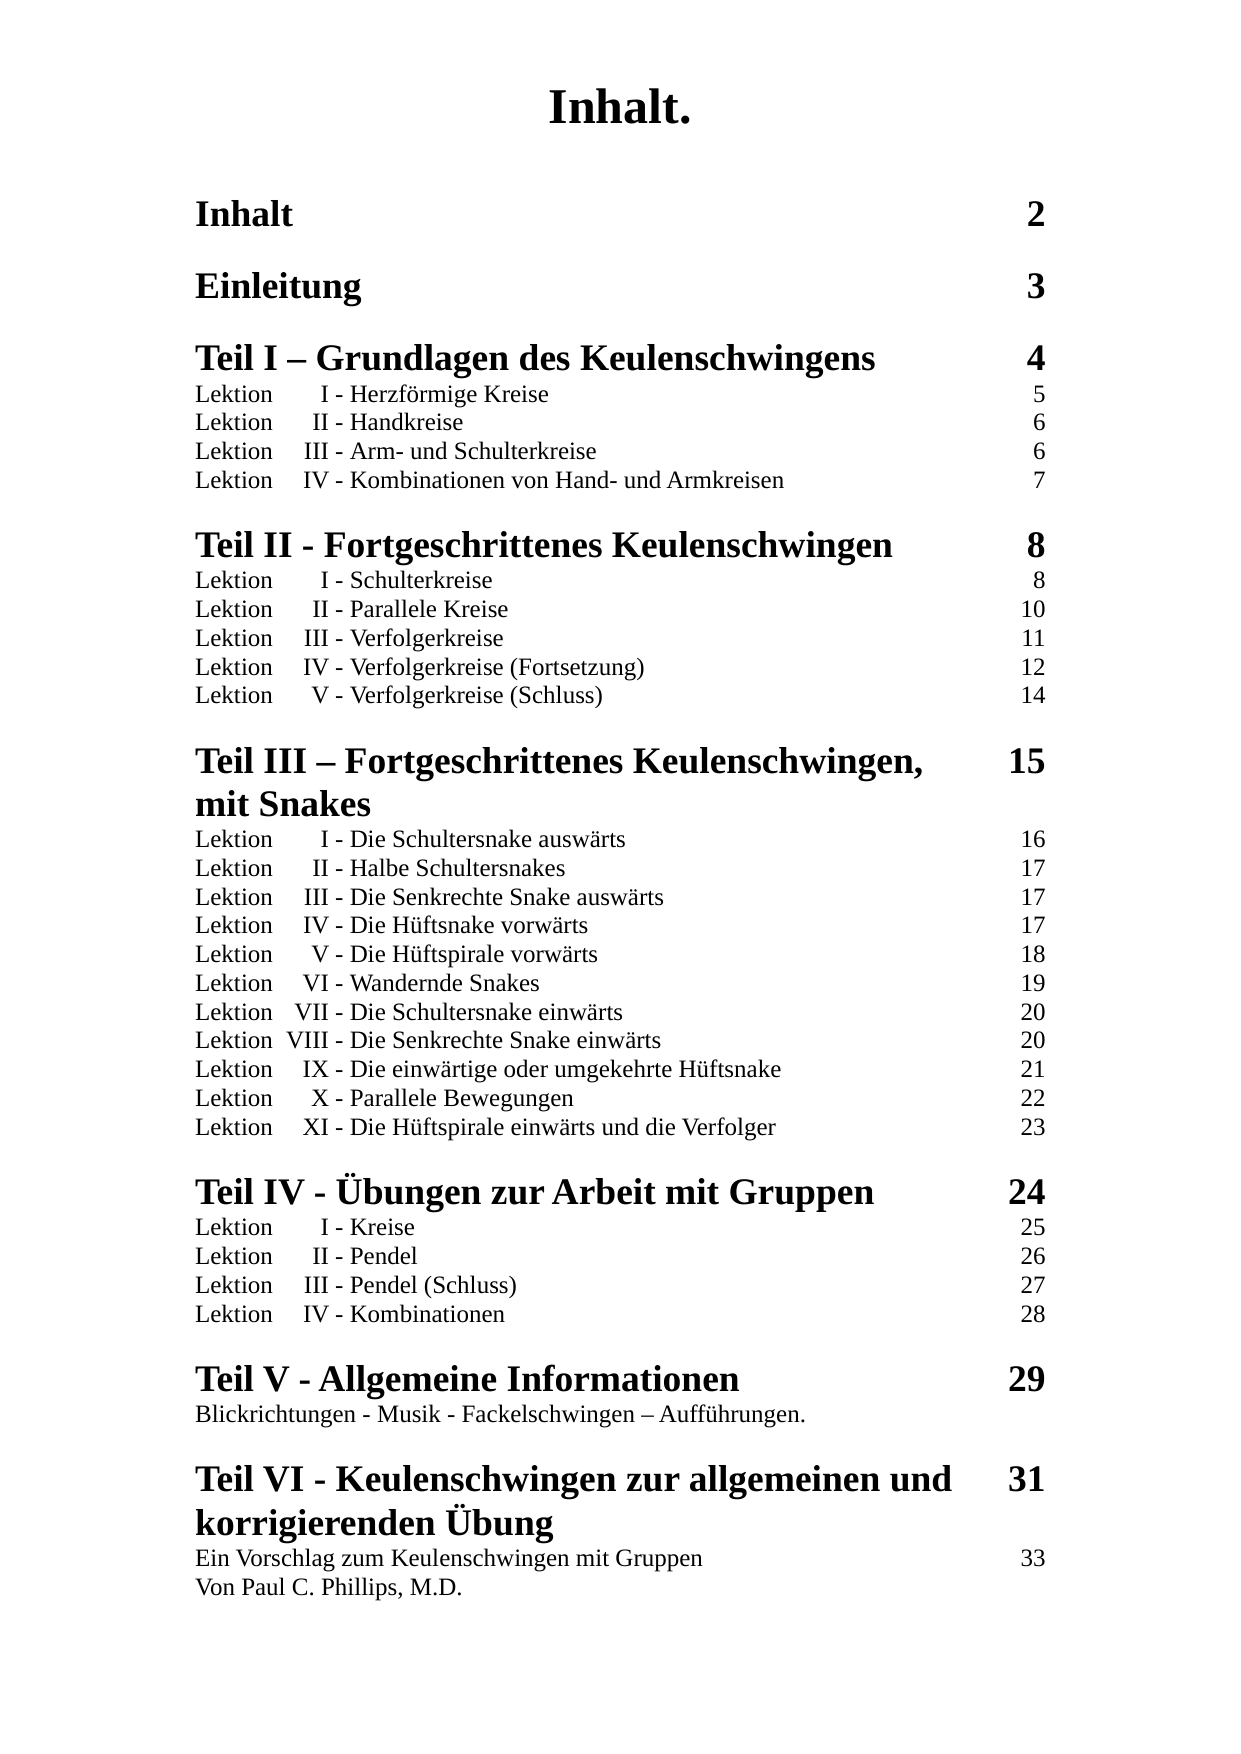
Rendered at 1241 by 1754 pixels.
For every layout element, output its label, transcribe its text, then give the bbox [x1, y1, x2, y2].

table_cell [984, 1399, 1045, 1428]
table_cell Lektion [195, 1241, 279, 1270]
table_cell V - [279, 939, 349, 968]
table_cell 29 [984, 1356, 1045, 1399]
table_cell [195, 1141, 984, 1169]
table_cell [984, 494, 1045, 522]
table_cell Schulterkreise [350, 566, 984, 594]
table_cell Kombinationen [350, 1299, 984, 1327]
table_cell 22 [984, 1083, 1045, 1112]
table_cell II - [279, 408, 349, 436]
table_cell Die Schultersnake auswärts [350, 824, 984, 853]
table_cell 28 [984, 1299, 1045, 1327]
table_cell III - [279, 623, 349, 652]
table_cell Lektion [195, 997, 279, 1026]
table_cell 15 [984, 738, 1045, 824]
table_cell IV - [279, 465, 349, 494]
table_cell Teil III – Fortgeschrittenes Keulenschwingen, mit Snakes [195, 738, 984, 824]
table_cell 20 [984, 997, 1045, 1026]
table_cell 21 [984, 1054, 1045, 1083]
table_cell 17 [984, 911, 1045, 939]
table_cell Lektion [195, 968, 279, 997]
table_cell 5 [984, 379, 1045, 407]
table_cell Lektion [195, 623, 279, 652]
table_cell 6 [984, 436, 1045, 465]
table_cell 16 [984, 824, 1045, 853]
table_cell Lektion [195, 824, 279, 853]
table_header Inhalt [195, 192, 984, 235]
table_cell Die einwärtige oder umgekehrte Hüftsnake [350, 1054, 984, 1083]
table_cell Lektion [195, 911, 279, 939]
table_cell I - [279, 824, 349, 853]
table_cell Parallele Bewegungen [350, 1083, 984, 1112]
table_cell [195, 1328, 984, 1356]
table_cell Lektion [195, 1054, 279, 1083]
table_cell [984, 1141, 1045, 1169]
table_cell 14 [984, 681, 1045, 709]
table_cell Parallele Kreise [350, 594, 984, 623]
table_cell Pendel [350, 1241, 984, 1270]
table_cell [984, 307, 1045, 336]
table_cell [195, 235, 984, 264]
table_cell [195, 1428, 984, 1457]
table_cell Arm- und Schulterkreise [350, 436, 984, 465]
table_cell 4 [984, 336, 1045, 379]
table_cell 8 [984, 523, 1045, 566]
table_cell Lektion [195, 1026, 279, 1054]
table_cell Kombinationen von Hand- und Armkreisen [350, 465, 984, 494]
table_cell 18 [984, 939, 1045, 968]
table_cell X - [279, 1083, 349, 1112]
table_cell [984, 1428, 1045, 1457]
table_cell 3 [984, 264, 1045, 307]
table_cell 33 [984, 1543, 1045, 1572]
text Inhalt. [77, 77, 1163, 134]
table_cell Blickrichtungen - Musik - Fackelschwingen – Aufführungen. [195, 1399, 984, 1428]
table_cell Die Senkrechte Snake einwärts [350, 1026, 984, 1054]
table_cell II - [279, 1241, 349, 1270]
table_cell Die Hüftspirale vorwärts [350, 939, 984, 968]
table_cell III - [279, 1270, 349, 1299]
table_cell Handkreise [350, 408, 984, 436]
table_cell Die Schultersnake einwärts [350, 997, 984, 1026]
table_cell 20 [984, 1026, 1045, 1054]
table_cell Teil IV - Übungen zur Arbeit mit Gruppen [195, 1169, 984, 1212]
table_cell Kreise [350, 1213, 984, 1241]
table_cell II - [279, 853, 349, 882]
table_cell Lektion [195, 1112, 279, 1141]
table_cell V - [279, 681, 349, 709]
table_cell Die Hüftsnake vorwärts [350, 911, 984, 939]
table_cell 7 [984, 465, 1045, 494]
table_cell VI - [279, 968, 349, 997]
table_cell [195, 307, 984, 336]
table_cell [984, 1572, 1045, 1601]
table_cell [984, 709, 1045, 738]
table_cell Die Senkrechte Snake auswärts [350, 882, 984, 911]
table_cell Lektion [195, 939, 279, 968]
table_cell [984, 235, 1045, 264]
table_cell Pendel (Schluss) [350, 1270, 984, 1299]
table_cell IV - [279, 1299, 349, 1327]
table_cell Lektion [195, 652, 279, 681]
table_cell 17 [984, 882, 1045, 911]
table_cell Die Hüftspirale einwärts und die Verfolger [350, 1112, 984, 1141]
table_cell Einleitung [195, 264, 984, 307]
table_cell Lektion [195, 681, 279, 709]
table_cell I - [279, 1213, 349, 1241]
table_cell Von Paul C. Phillips, M.D. [195, 1572, 984, 1601]
table_cell Lektion [195, 566, 279, 594]
table_cell I - [279, 379, 349, 407]
table_cell VIII - [279, 1026, 349, 1054]
table_cell Lektion [195, 465, 279, 494]
table_cell Verfolgerkreise [350, 623, 984, 652]
table_cell 11 [984, 623, 1045, 652]
table_cell [984, 1328, 1045, 1356]
table_cell III - [279, 882, 349, 911]
table_cell 8 [984, 566, 1045, 594]
table_cell XI - [279, 1112, 349, 1141]
table_cell Lektion [195, 882, 279, 911]
table_cell Wandernde Snakes [350, 968, 984, 997]
table_cell Teil VI - Keulenschwingen zur allgemeinen und korrigierenden Übung [195, 1457, 984, 1543]
table_cell IV - [279, 652, 349, 681]
table_cell [195, 709, 984, 738]
table_cell Ein Vorschlag zum Keulenschwingen mit Gruppen [195, 1543, 984, 1572]
table_cell Teil I – Grundlagen des Keulenschwingens [195, 336, 984, 379]
table_cell 25 [984, 1213, 1045, 1241]
table_cell [195, 494, 984, 522]
table_cell III - [279, 436, 349, 465]
table_cell 12 [984, 652, 1045, 681]
table_cell Verfolgerkreise (Schluss) [350, 681, 984, 709]
table_cell Lektion [195, 379, 279, 407]
table_cell 26 [984, 1241, 1045, 1270]
table_cell Halbe Schultersnakes [350, 853, 984, 882]
table_cell 19 [984, 968, 1045, 997]
table_cell Teil II - Fortgeschrittenes Keulenschwingen [195, 523, 984, 566]
table_cell 17 [984, 853, 1045, 882]
table_cell 24 [984, 1169, 1045, 1212]
table_cell 27 [984, 1270, 1045, 1299]
table_cell I - [279, 566, 349, 594]
table_cell 23 [984, 1112, 1045, 1141]
table_cell 31 [984, 1457, 1045, 1543]
table_cell IV - [279, 911, 349, 939]
table_cell Lektion [195, 594, 279, 623]
table_cell II - [279, 594, 349, 623]
table_header 2 [984, 192, 1045, 235]
table_cell Verfolgerkreise (Fortsetzung) [350, 652, 984, 681]
table_cell VII - [279, 997, 349, 1026]
table_cell 6 [984, 408, 1045, 436]
table_cell Lektion [195, 1270, 279, 1299]
table_cell Lektion [195, 1213, 279, 1241]
table_cell Lektion [195, 1083, 279, 1112]
table_cell Lektion [195, 408, 279, 436]
table_cell Herzförmige Kreise [350, 379, 984, 407]
table_cell 10 [984, 594, 1045, 623]
table_cell Lektion [195, 1299, 279, 1327]
table_cell Teil V - Allgemeine Informationen [195, 1356, 984, 1399]
table_cell Lektion [195, 436, 279, 465]
table_cell Lektion [195, 853, 279, 882]
table_cell IX - [279, 1054, 349, 1083]
